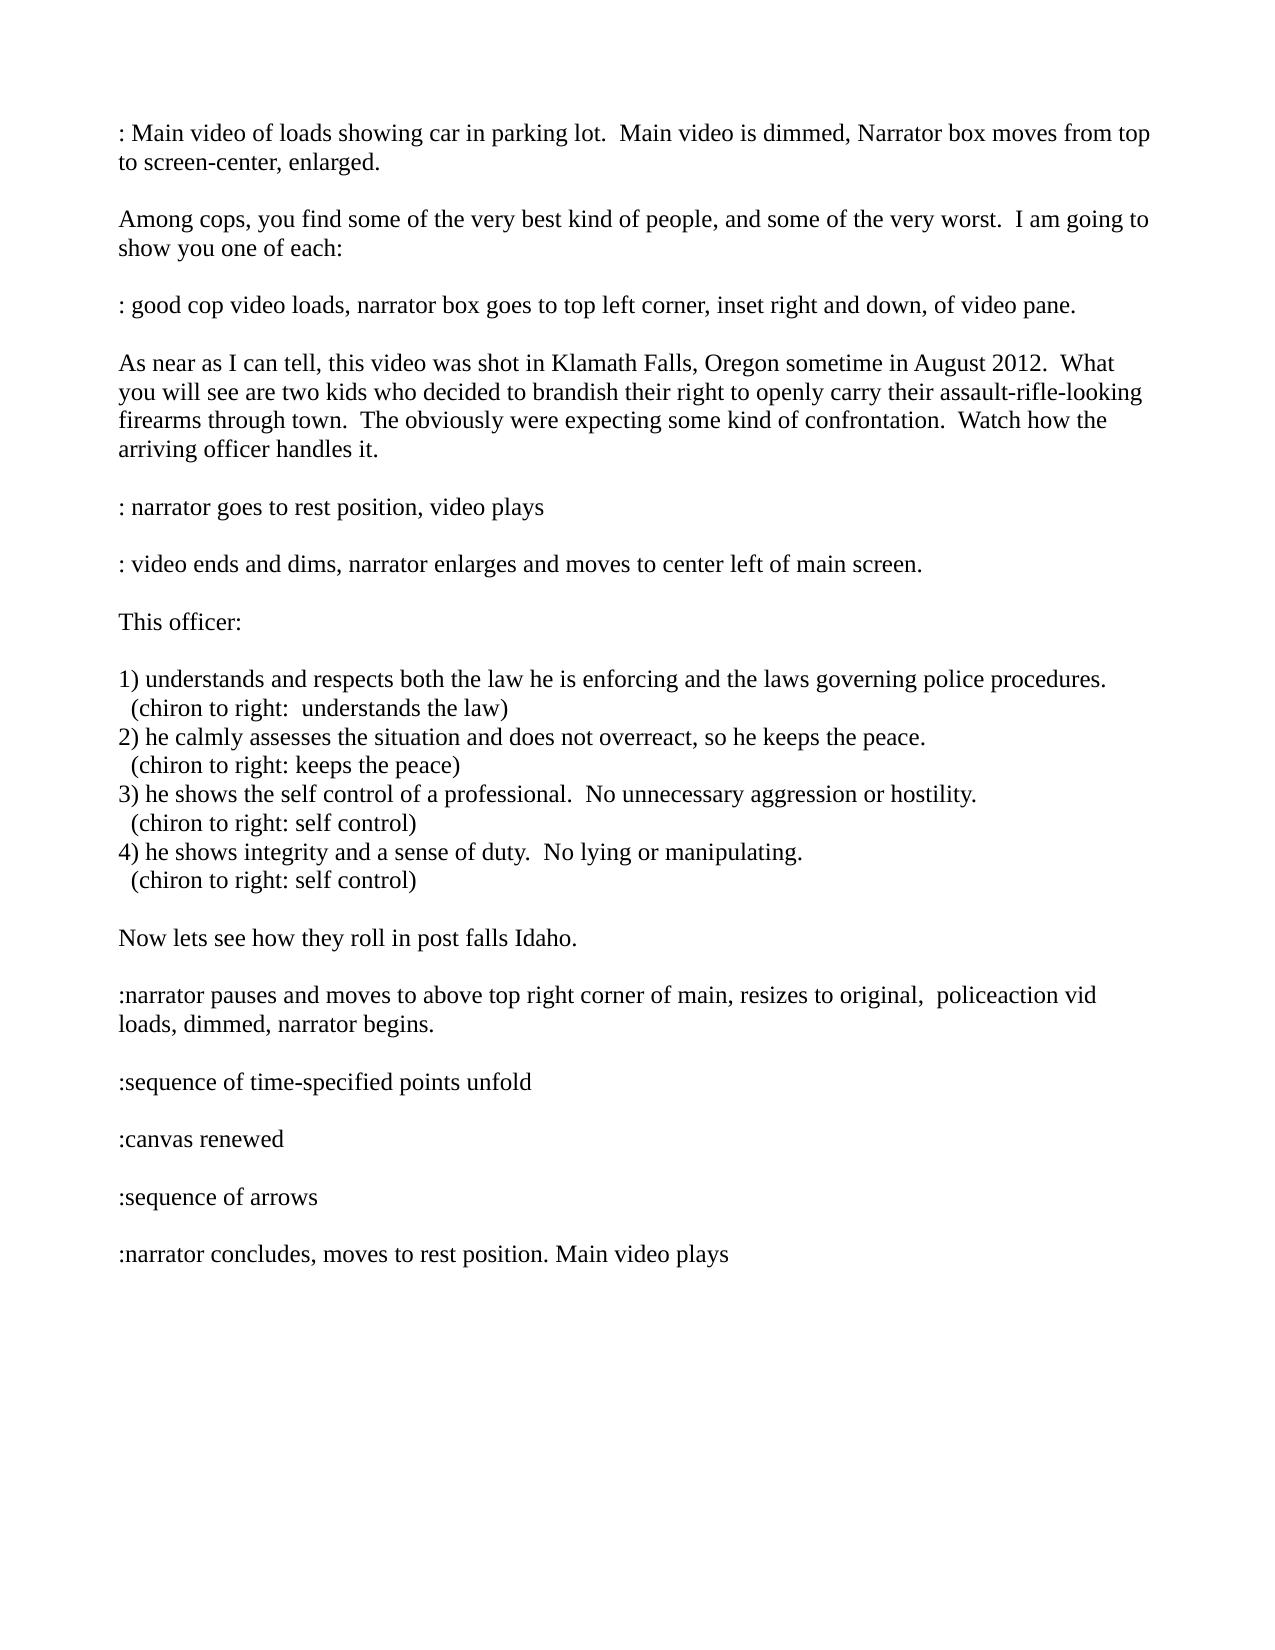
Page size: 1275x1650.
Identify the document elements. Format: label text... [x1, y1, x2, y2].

text Now lets see how they roll in post falls Idaho. [118, 923, 1157, 952]
text : good cop video loads, narrator box goes to top left corner, inset right and down, of video pane. [118, 291, 1157, 319]
text Among cops, you find some of the very best kind of people, and some of the very worst. I am going to show you one of each: [118, 204, 1157, 262]
text (chiron to right: understands the law) [118, 693, 1157, 722]
text :narrator concludes, moves to rest position. Main video plays [118, 1239, 1157, 1268]
text 1) understands and respects both the law he is enforcing and the laws governing police procedures. [118, 664, 1157, 693]
text :sequence of arrows [118, 1182, 1157, 1211]
text (chiron to right: self control) [118, 866, 1157, 894]
text 4) he shows integrity and a sense of duty. No lying or manipulating. [118, 837, 1157, 866]
text 3) he shows the self control of a professional. No unnecessary aggression or hostility. [118, 779, 1157, 808]
text This officer: [118, 607, 1157, 636]
text :narrator pauses and moves to above top right corner of main, resizes to original, policeaction vid loads, dimmed, narrator begins. [118, 981, 1157, 1038]
text : narrator goes to rest position, video plays [118, 492, 1157, 521]
text :canvas renewed [118, 1124, 1157, 1153]
text (chiron to right: self control) [118, 808, 1157, 837]
text : video ends and dims, narrator enlarges and moves to center left of main screen. [118, 549, 1157, 578]
text (chiron to right: keeps the peace) [118, 751, 1157, 779]
text As near as I can tell, this video was shot in Klamath Falls, Oregon sometime in August 2012. What you will see are two kids who decided to brandish their right to openly carry their assault-rifle-looking firearms through town. The obviously were expecting some kind of confrontation. Watch how the arriving officer handles it. [118, 348, 1157, 463]
text 2) he calmly assesses the situation and does not overreact, so he keeps the peace. [118, 722, 1157, 751]
text : Main video of loads showing car in parking lot. Main video is dimmed, Narrator box moves from top to screen-center, enlarged. [118, 118, 1157, 176]
text :sequence of time-specified points unfold [118, 1067, 1157, 1096]
